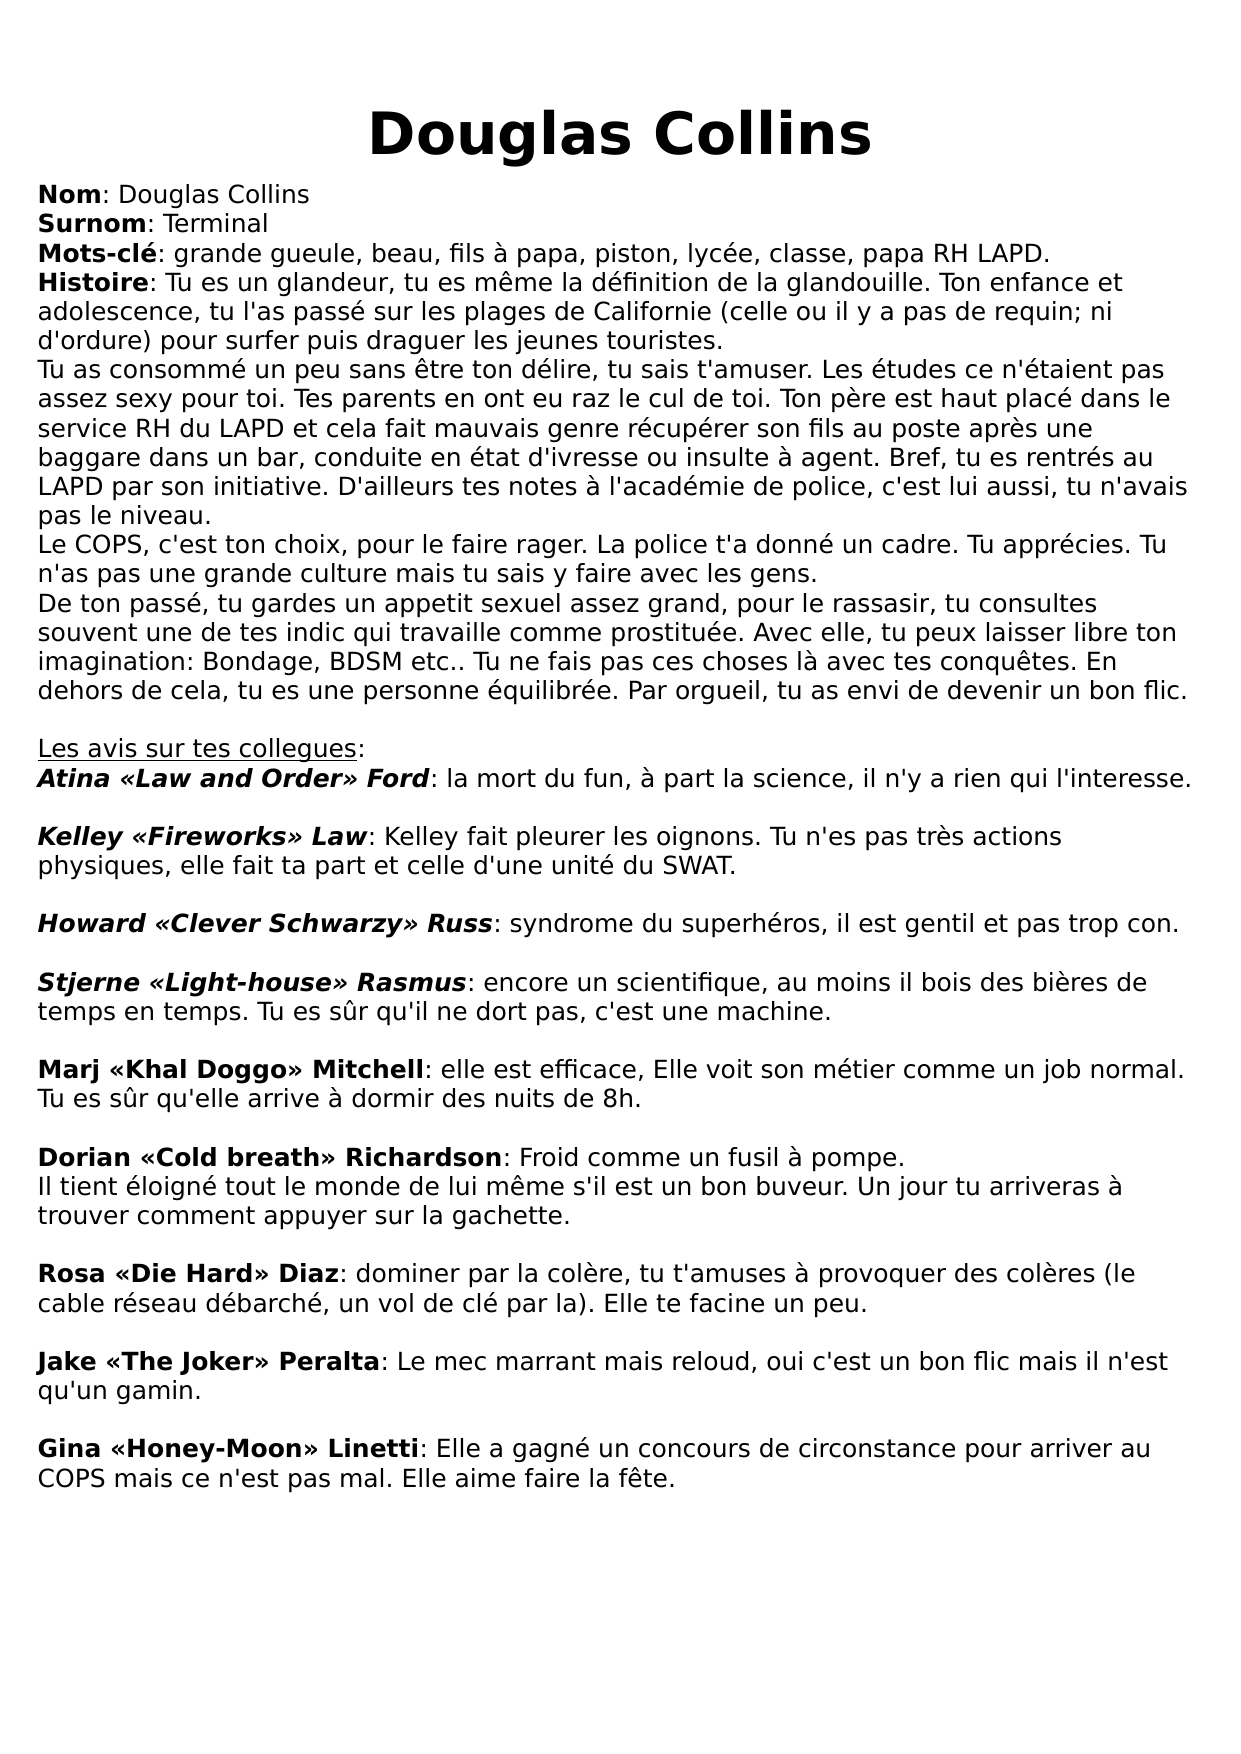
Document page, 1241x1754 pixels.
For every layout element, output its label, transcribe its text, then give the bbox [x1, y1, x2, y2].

text Marj «Khal Doggo» Mitchell: elle est efficace, Elle voit son métier comme un job normal. Tu es sûr qu'elle arrive à dormir des nuits de 8h. [37, 1055, 1203, 1114]
text Nom: Douglas Collins [37, 180, 1203, 209]
text Surnom: Terminal Mots-clé: grande gueule, beau, fils à papa, piston, lycée, classe, papa RH LAPD. [37, 209, 1203, 268]
text Jake «The Joker» Peralta: Le mec marrant mais reloud, oui c'est un bon flic mais il n'est qu'un gamin. [37, 1347, 1203, 1405]
title Douglas Collins [37, 100, 1203, 168]
text Howard «Clever Schwarzy» Russ: syndrome du superhéros, il est gentil et pas trop con. [37, 909, 1203, 939]
text Il tient éloigné tout le monde de lui même s'il est un bon buveur. Un jour tu arriveras à trouver comment appuyer sur la gachette. [37, 1172, 1203, 1230]
text Kelley «Fireworks» Law: Kelley fait pleurer les oignons. Tu n'es pas très actions physiques, elle fait ta part et celle d'une unité du SWAT. [37, 822, 1203, 880]
text Gina «Honey-Moon» Linetti: Elle a gagné un concours de circonstance pour arriver au COPS mais ce n'est pas mal. Elle aime faire la fête. [37, 1434, 1203, 1493]
text Dorian «Cold breath» Richardson: Froid comme un fusil à pompe. [37, 1143, 1203, 1172]
text Les avis sur tes collegues: [37, 705, 1203, 764]
text Tu as consommé un peu sans être ton délire, tu sais t'amuser. Les études ce n'étaient pas assez sexy pour toi. Tes parents en ont eu raz le cul de toi. Ton père est haut placé dans le service RH du LAPD et cela fait mauvais genre récupérer son fils au poste après une baggare dans un bar, conduite en état d'ivresse ou insulte à agent. Bref, tu es rentrés au LAPD par son initiative. D'ailleurs tes notes à l'académie de police, c'est lui aussi, tu n'avais pas le niveau. Le COPS, c'est ton choix, pour le faire rager. La police t'a donné un cadre. Tu apprécies. Tu n'as pas une grande culture mais tu sais y faire avec les gens. [37, 355, 1203, 589]
text Stjerne «Light-house» Rasmus: encore un scientifique, au moins il bois des bières de temps en temps. Tu es sûr qu'il ne dort pas, c'est une machine. [37, 968, 1203, 1026]
text Atina «Law and Order» Ford: la mort du fun, à part la science, il n'y a rien qui l'interesse. [37, 764, 1203, 793]
text Histoire: Tu es un glandeur, tu es même la définition de la glandouille. Ton enfance et adolescence, tu l'as passé sur les plages de Californie (celle ou il y a pas de requin; ni d'ordure) pour surfer puis draguer les jeunes touristes. [37, 268, 1203, 355]
text De ton passé, tu gardes un appetit sexuel assez grand, pour le rassasir, tu consultes souvent une de tes indic qui travaille comme prostituée. Avec elle, tu peux laisser libre ton imagination: Bondage, BDSM etc.. Tu ne fais pas ces choses là avec tes conquêtes. En dehors de cela, tu es une personne équilibrée. Par orgueil, tu as envi de devenir un bon flic. [37, 589, 1203, 705]
text Rosa «Die Hard» Diaz: dominer par la colère, tu t'amuses à provoquer des colères (le cable réseau débarché, un vol de clé par la). Elle te facine un peu. [37, 1259, 1203, 1318]
